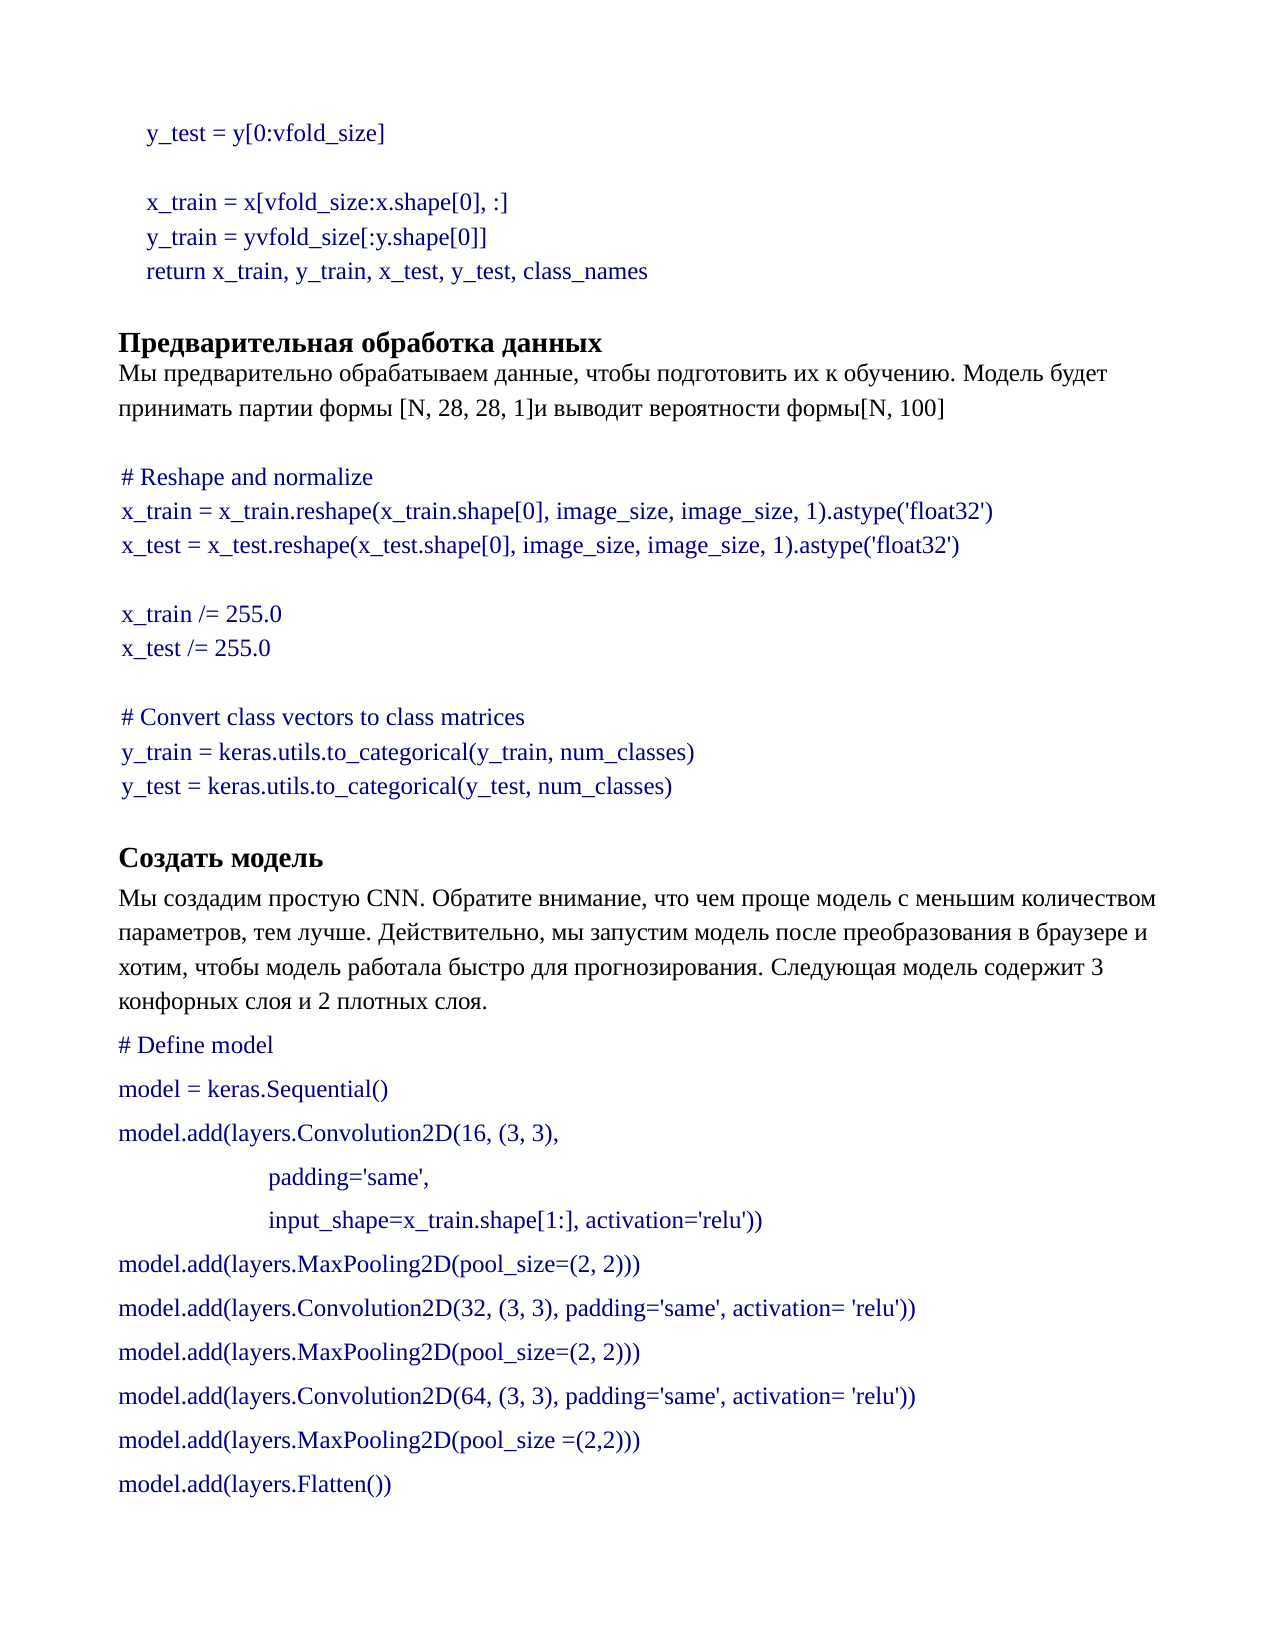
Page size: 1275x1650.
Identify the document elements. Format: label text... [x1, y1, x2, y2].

text padding='same', [118, 1162, 1157, 1191]
text x_train = x_train.reshape(x_train.shape[0], image_size, image_size, 1).astype('float32') [121, 496, 1154, 525]
text # Define model [118, 1030, 1157, 1059]
subtitle Предварительная обработка данных [118, 325, 1154, 358]
text model.add(layers.Convolution2D(64, (3, 3), padding='same', activation= 'relu')) [118, 1381, 1157, 1410]
subtitle Создать модель [118, 840, 1154, 873]
text # Convert class vectors to class matrices [121, 702, 1154, 731]
text model.add(layers.MaxPooling2D(pool_size=(2, 2))) [118, 1337, 1157, 1366]
text model.add(layers.MaxPooling2D(pool_size =(2,2))) [118, 1425, 1157, 1454]
text model.add(layers.Flatten()) [118, 1469, 1157, 1497]
text model.add(layers.Convolution2D(32, (3, 3), padding='same', activation= 'relu')) [118, 1293, 1157, 1322]
text # Reshape and normalize [121, 462, 1154, 490]
text x_test /= 255.0 [121, 633, 1154, 662]
text model.add(layers.MaxPooling2D(pool_size=(2, 2))) [118, 1249, 1157, 1278]
text y_test = keras.utils.to_categorical(y_test, num_classes) [121, 771, 1154, 800]
text y_train = yvfold_size[:y.shape[0]] [121, 222, 1154, 250]
text Мы предварительно обрабатываем данные, чтобы подготовить их к обучению. Модель будет принимать партии формы [N, 28, 28, 1]и выводит вероятности формы[N, 100] [118, 358, 1154, 422]
text y_train = keras.utils.to_categorical(y_train, num_classes) [121, 737, 1154, 765]
text return x_train, y_train, x_test, y_test, class_names [121, 256, 1154, 285]
text x_train /= 255.0 [121, 599, 1154, 628]
text model.add(layers.Convolution2D(16, (3, 3), [118, 1118, 1157, 1147]
text y_test = y[0:vfold_size] [121, 118, 1154, 147]
text x_test = x_test.reshape(x_test.shape[0], image_size, image_size, 1).astype('float32') [121, 531, 1154, 559]
text input_shape=x_train.shape[1:], activation='relu')) [118, 1206, 1157, 1234]
text Мы создадим простую CNN. Обратите внимание, что чем проще модель с меньшим количеством параметров, тем лучше. Действительно, мы запустим модель после преобразования в браузере и хотим, чтобы модель работала быстро для прогнозирования. Следующая модель содержит 3 конфорных слоя и 2 плотных слоя. [118, 883, 1157, 1015]
text x_train = x[vfold_size:x.shape[0], :] [121, 187, 1154, 216]
text model = keras.Sequential() [118, 1074, 1157, 1103]
